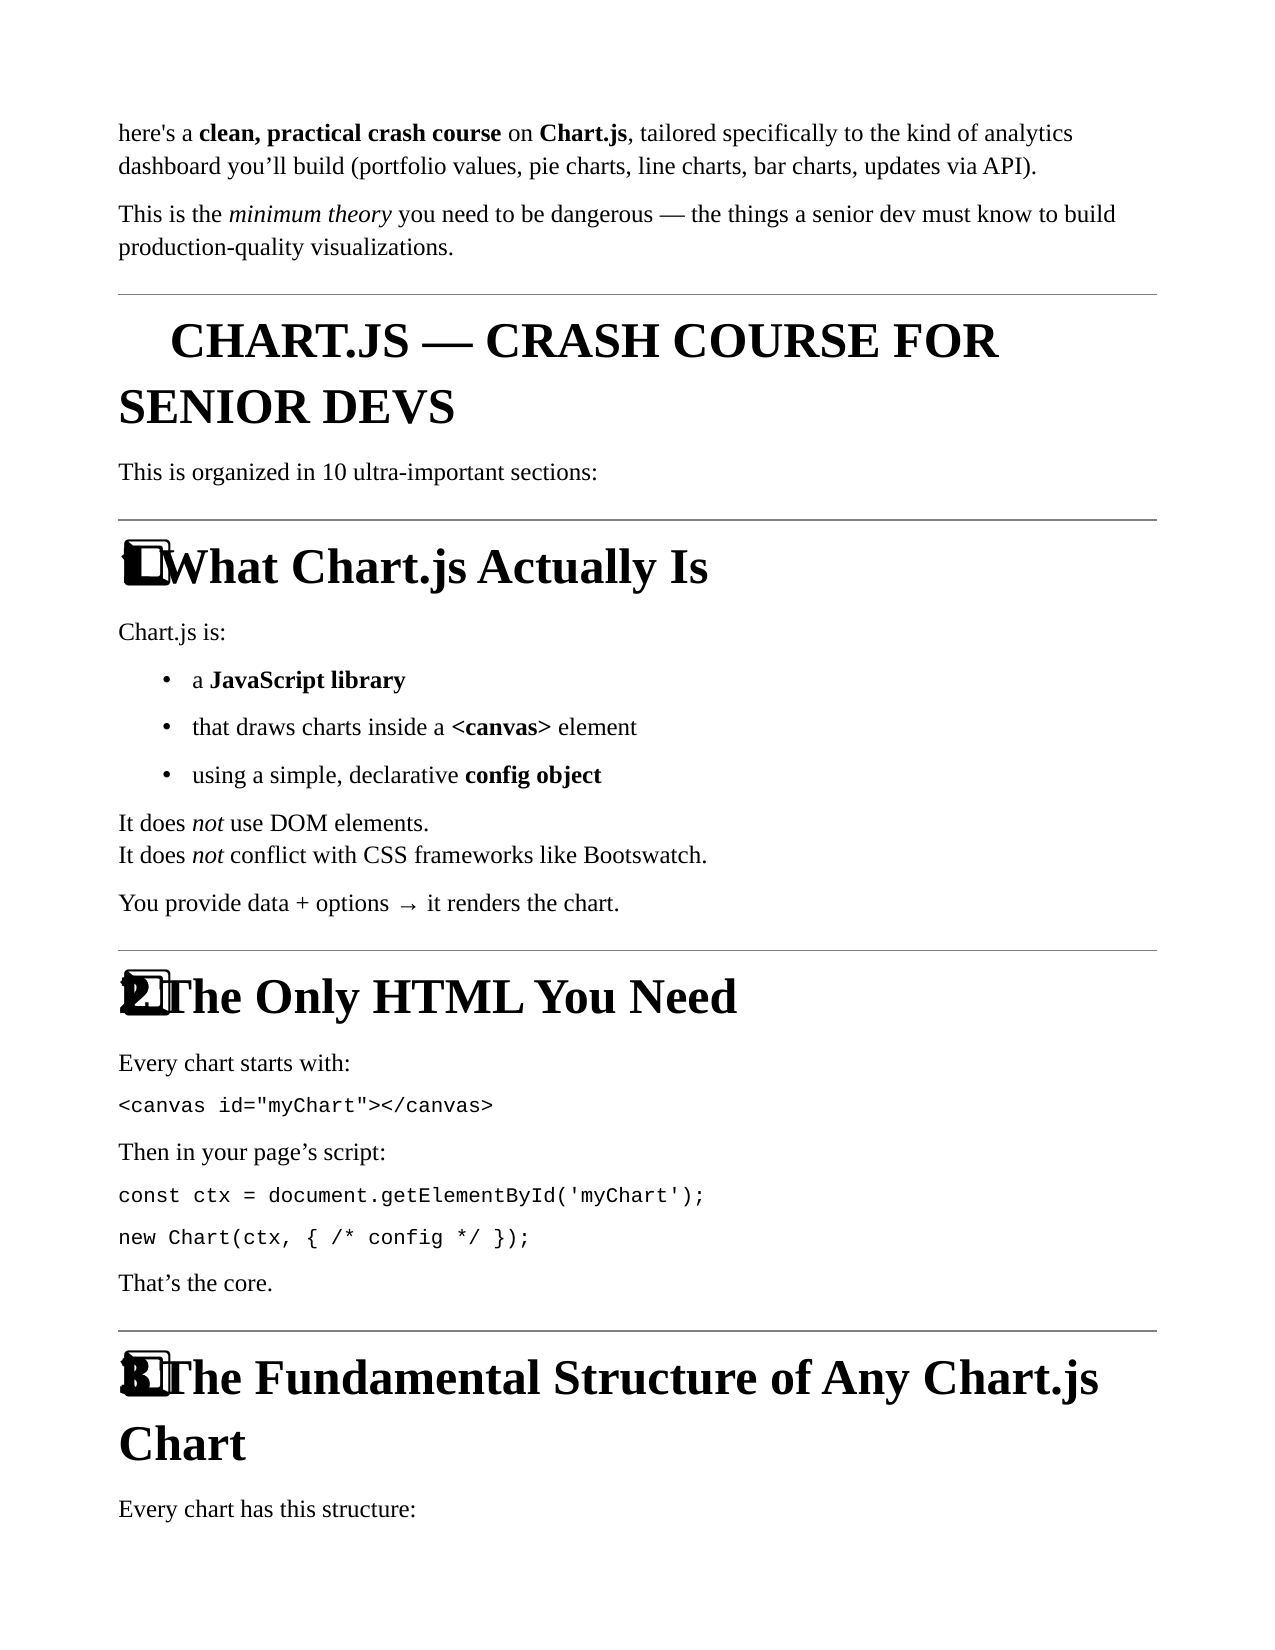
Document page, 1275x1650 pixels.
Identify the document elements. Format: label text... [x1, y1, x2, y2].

text const ctx = document.getElementById('myChart'); [118, 1185, 1157, 1208]
subtitle 3️⃣ The Fundamental Structure of Any Chart.js Chart [118, 1347, 1157, 1471]
text You provide data + options → it renders the chart. [118, 888, 1157, 917]
text This is organized in 10 ultra-important sections: [118, 457, 1157, 486]
list that draws charts inside a <canvas> element [162, 712, 1157, 741]
subtitle 🔥 CHART.JS — CRASH COURSE FOR SENIOR DEVS [118, 311, 1157, 434]
text This is the minimum theory you need to be dangerous — the things a senior dev must know to build production-quality visualizations. [118, 199, 1157, 261]
text new Chart(ctx, { /* config */ }); [118, 1227, 1157, 1250]
subtitle 1️⃣ What Chart.js Actually Is [118, 537, 1157, 594]
text Every chart has this structure: [118, 1494, 1157, 1523]
text <canvas id="myChart"></canvas> [118, 1096, 1157, 1119]
list a JavaScript library [162, 665, 1157, 693]
text Chart.js is: [118, 617, 1157, 646]
list using a simple, declarative config object [162, 760, 1157, 789]
text It does not use DOM elements. It does not conflict with CSS frameworks like Bootswatch. [118, 808, 1157, 869]
text Every chart starts with: [118, 1048, 1157, 1077]
text here's a clean, practical crash course on Chart.js, tailored specifically to the kind of analytics dashboard you’ll build (portfolio values, pie charts, line charts, bar charts, updates via API). [118, 118, 1157, 180]
text That’s the core. [118, 1268, 1157, 1297]
text Then in your page’s script: [118, 1137, 1157, 1166]
subtitle 2️⃣ The Only HTML You Need [118, 967, 1157, 1025]
